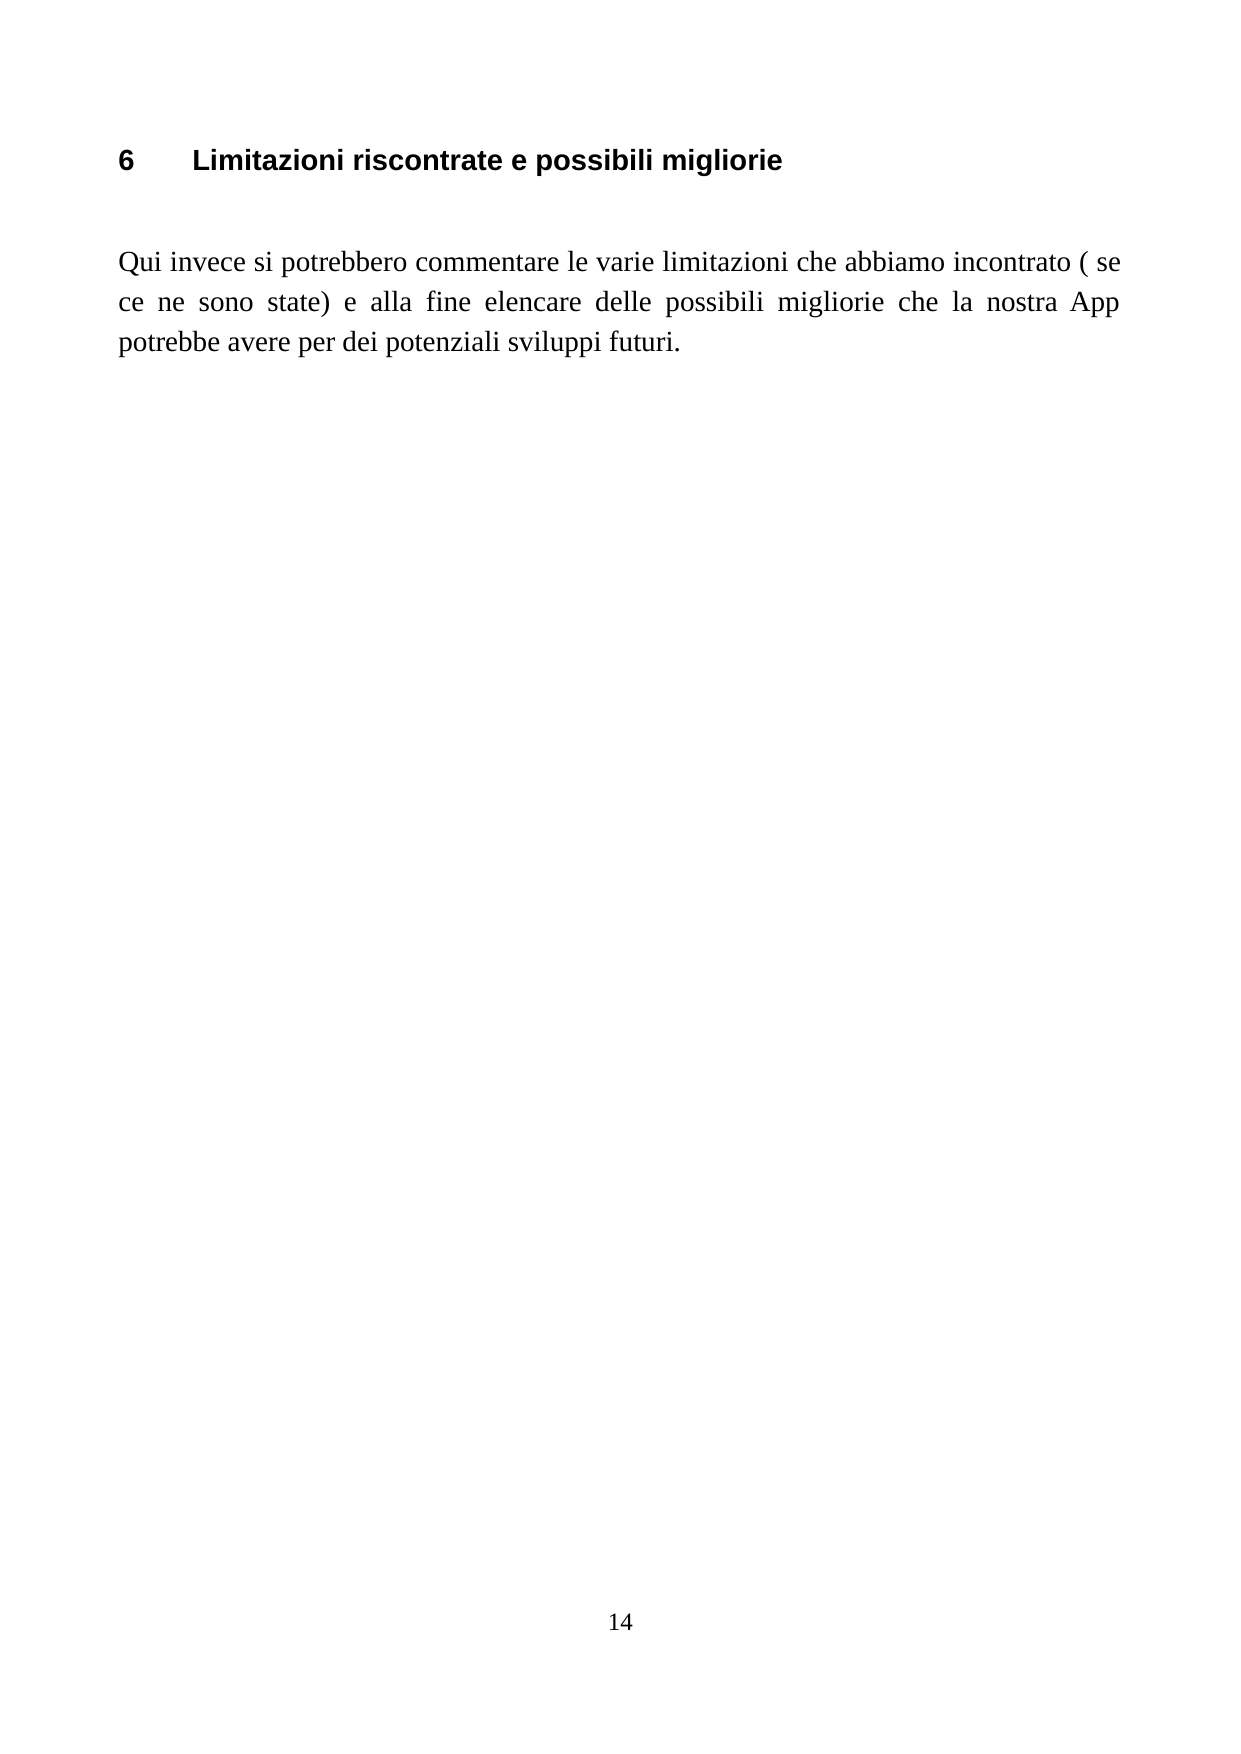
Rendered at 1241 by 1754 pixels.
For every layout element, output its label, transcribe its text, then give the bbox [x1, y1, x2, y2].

text Qui invece si potrebbero commentare le varie limitazioni che abbiamo incontrato ( se ce ne sono state) e alla fine elencare delle possibili migliorie che la nostra App potrebbe avere per dei potenziali sviluppi futuri. [118, 244, 1122, 358]
subtitle 6 Limitazioni riscontrate e possibili migliorie [118, 143, 1122, 177]
